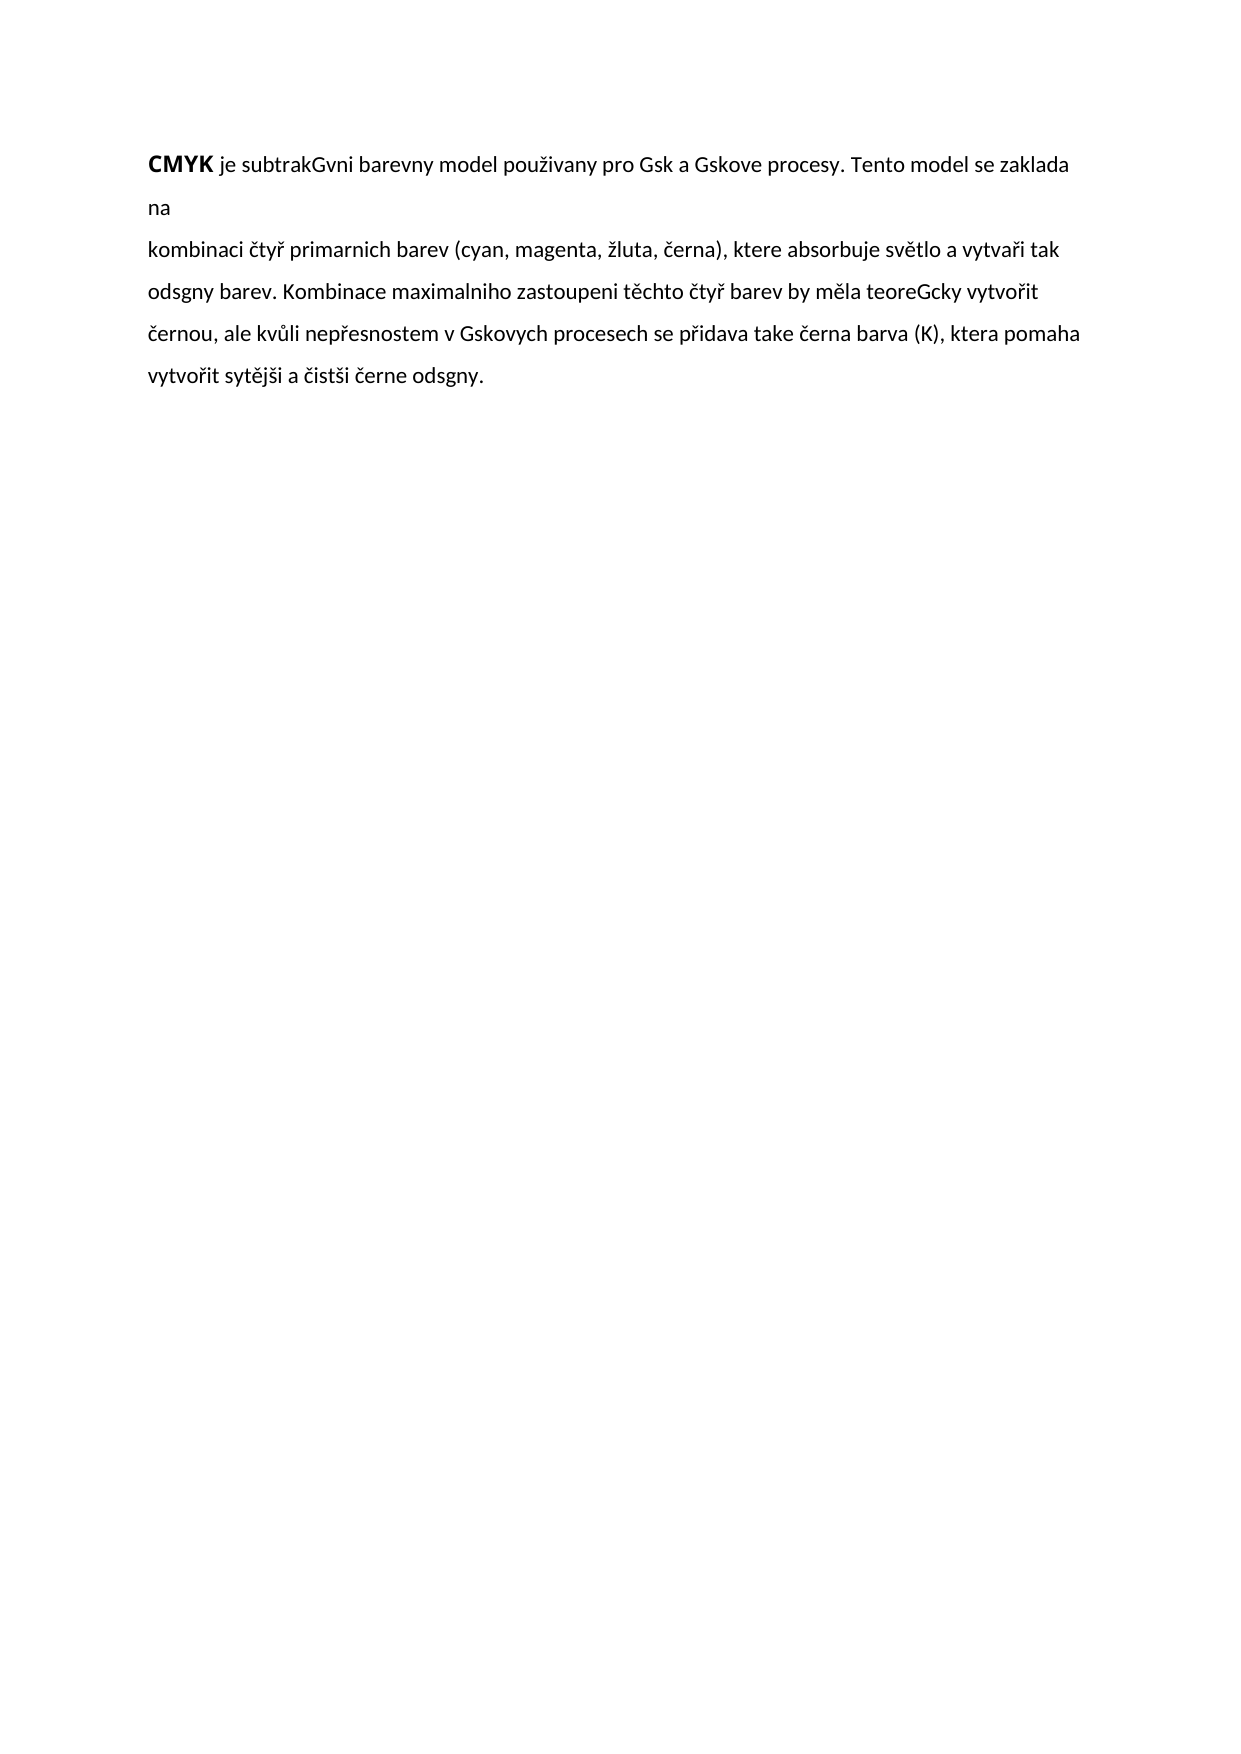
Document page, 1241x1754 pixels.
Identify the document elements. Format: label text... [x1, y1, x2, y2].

text CMYK je subtrakGvni barevny model použivany pro Gsk a Gskove procesy. Tento model se zaklada na [148, 148, 1093, 221]
text vytvořit sytějši a čistši černe odsgny. [148, 361, 1093, 389]
text odsgny barev. Kombinace maximalniho zastoupeni těchto čtyř barev by měla teoreGcky vytvořit [148, 277, 1093, 305]
text černou, ale kvůli nepřesnostem v Gskovych procesech se přidava take černa barva (K), ktera pomaha [148, 319, 1093, 347]
text kombinaci čtyř primarnich barev (cyan, magenta, žluta, černa), ktere absorbuje světlo a vytvaři tak [148, 235, 1093, 263]
